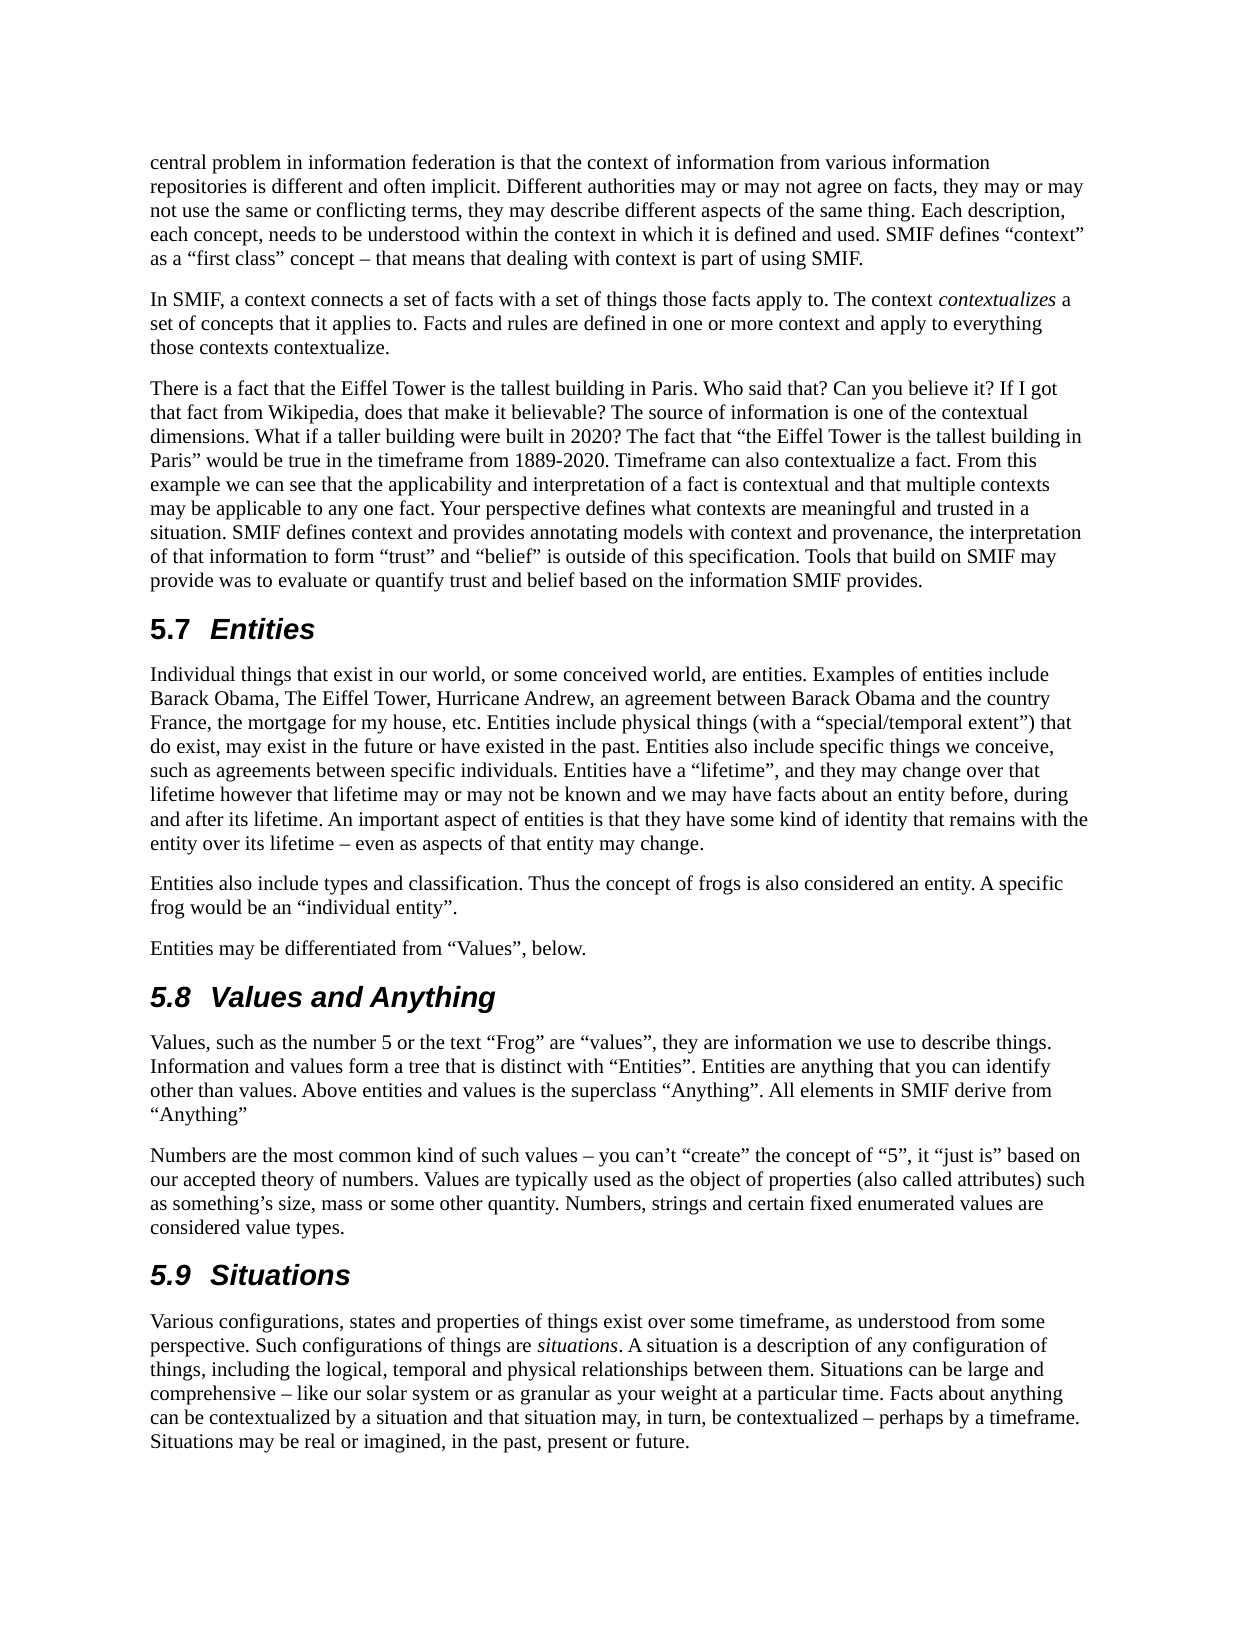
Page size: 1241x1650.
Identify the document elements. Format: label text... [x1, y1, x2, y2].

text central problem in information federation is that the context of information from various information repositories is different and often implicit. Different authorities may or may not agree on facts, they may or may not use the same or conflicting terms, they may describe different aspects of the same thing. Each description, each concept, needs to be understood within the context in which it is defined and used. SMIF defines “context” as a “first class” concept – that means that dealing with context is part of using SMIF. [150, 150, 1090, 270]
text Various configurations, states and properties of things exist over some timeframe, as understood from some perspective. Such configurations of things are situations. A situation is a description of any configuration of things, including the logical, temporal and physical relationships between them. Situations can be large and comprehensive – like our solar system or as granular as your weight at a particular time. Facts about anything can be contextualized by a situation and that situation may, in turn, be contextualized – perhaps by a timeframe. Situations may be real or imagined, in the past, present or future. [150, 1309, 1090, 1453]
subtitle Values and Anything [150, 979, 1090, 1013]
text Entities may be differentiated from “Values”, below. [150, 936, 1090, 960]
subtitle Entities [150, 612, 1090, 645]
text In SMIF, a context connects a set of facts with a set of things those facts apply to. The context contextualizes a set of concepts that it applies to. Facts and rules are defined in one or more context and apply to everything those contexts contextualize. [150, 287, 1090, 359]
text Individual things that exist in our world, or some conceived world, are entities. Examples of entities include Barack Obama, The Eiffel Tower, Hurricane Andrew, an agreement between Barack Obama and the country France, the mortgage for my house, etc. Entities include physical things (with a “special/temporal extent”) that do exist, may exist in the future or have existed in the past. Entities also include specific things we conceive, such as agreements between specific individuals. Entities have a “lifetime”, and they may change over that lifetime however that lifetime may or may not be known and we may have facts about an entity before, during and after its lifetime. An important aspect of entities is that they have some kind of identity that remains with the entity over its lifetime – even as aspects of that entity may change. [150, 662, 1090, 854]
subtitle Situations [150, 1258, 1090, 1292]
text There is a fact that the Eiffel Tower is the tallest building in Paris. Who said that? Can you believe it? If I got that fact from Wikipedia, does that make it believable? The source of information is one of the contextual dimensions. What if a taller building were built in 2020? The fact that “the Eiffel Tower is the tallest building in Paris” would be true in the timeframe from 1889-2020. Timeframe can also contextualize a fact. From this example we can see that the applicability and interpretation of a fact is contextual and that multiple contexts may be applicable to any one fact. Your perspective defines what contexts are meaningful and trusted in a situation. SMIF defines context and provides annotating models with context and provenance, the interpretation of that information to form “trust” and “belief” is outside of this specification. Tools that build on SMIF may provide was to evaluate or quantify trust and belief based on the information SMIF provides. [150, 376, 1090, 592]
text Entities also include types and classification. Thus the concept of frogs is also considered an entity. A specific frog would be an “individual entity”. [150, 871, 1090, 919]
text Numbers are the most common kind of such values – you can’t “create” the concept of “5”, it “just is” based on our accepted theory of numbers. Values are typically used as the object of properties (also called attributes) such as something’s size, mass or some other quantity. Numbers, strings and certain fixed enumerated values are considered value types. [150, 1143, 1090, 1239]
text Values, such as the number 5 or the text “Frog” are “values”, they are information we use to describe things. Information and values form a tree that is distinct with “Entities”. Entities are anything that you can identify other than values. Above entities and values is the superclass “Anything”. All elements in SMIF derive from “Anything” [150, 1030, 1090, 1126]
